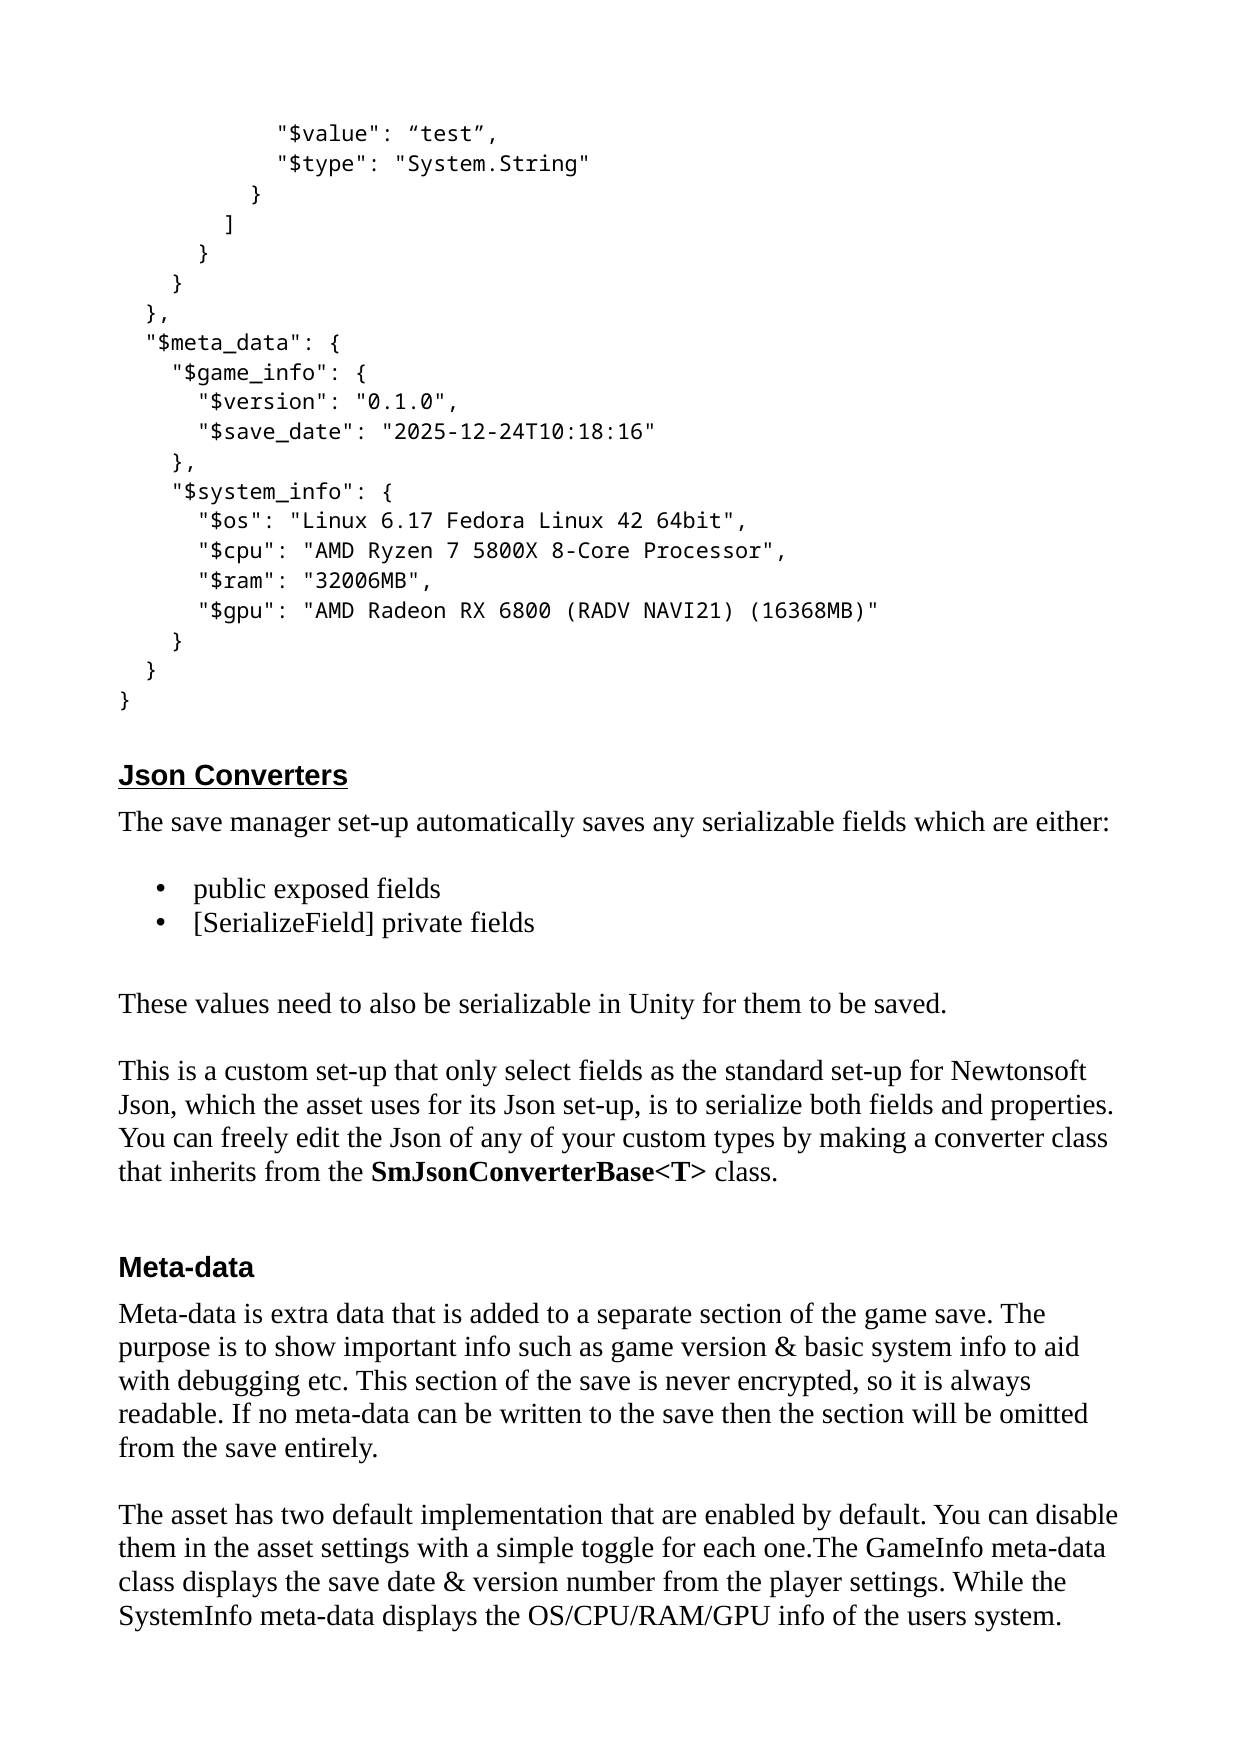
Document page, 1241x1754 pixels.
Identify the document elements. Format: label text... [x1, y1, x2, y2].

text ] [118, 207, 1122, 237]
text } [118, 624, 1122, 654]
text "$ram": "32006MB", [118, 565, 1122, 595]
text This is a custom set-up that only select fields as the standard set-up for Newtonsoft Json, which the asset uses for its Json set-up, is to serialize both fields and properties. You can freely edit the Json of any of your custom types by making a converter class that inherits from the SmJsonConverterBase<T> class. [118, 1053, 1122, 1188]
text "$value": “test”, [118, 118, 1122, 148]
text "$cpu": "AMD Ryzen 7 5800X 8-Core Processor", [118, 535, 1122, 565]
text "$system_info": { [118, 476, 1122, 505]
text "$gpu": "AMD Radeon RX 6800 (RADV NAVI21) (16368MB)" [118, 595, 1122, 624]
text } [118, 267, 1122, 297]
text }, [118, 297, 1122, 327]
text "$version": "0.1.0", [118, 386, 1122, 416]
text Meta-data is extra data that is added to a separate section of the game save. The purpose is to show important info such as game version & basic system info to aid with debugging etc. This section of the save is never encrypted, so it is always readable. If no meta-data can be written to the save then the section will be omitted from the save entirely. [118, 1296, 1122, 1463]
text "$os": "Linux 6.17 Fedora Linux 42 64bit", [118, 505, 1122, 535]
text The save manager set-up automatically saves any serializable fields which are either: [118, 804, 1122, 838]
text } [118, 684, 1122, 714]
text } [118, 178, 1122, 207]
text These values need to also be serializable in Unity for them to be saved. [118, 986, 1122, 1020]
subtitle Json Converters [118, 758, 1122, 792]
text "$meta_data": { [118, 327, 1122, 356]
text The asset has two default implementation that are enabled by default. You can disable them in the asset settings with a simple toggle for each one.The GameInfo meta-data class displays the save date & version number from the player settings. While the SystemInfo meta-data displays the OS/CPU/RAM/GPU info of the users system. [118, 1497, 1122, 1631]
subtitle Meta-data [118, 1250, 1122, 1283]
text "$save_date": "2025-12-24T10:18:16" [118, 416, 1122, 446]
text "$type": "System.String" [118, 148, 1122, 178]
text } [118, 237, 1122, 267]
list public exposed fields [156, 871, 1122, 905]
text } [118, 654, 1122, 684]
text }, [118, 446, 1122, 476]
text "$game_info": { [118, 356, 1122, 386]
list [SerializeField] private fields [156, 905, 1122, 939]
